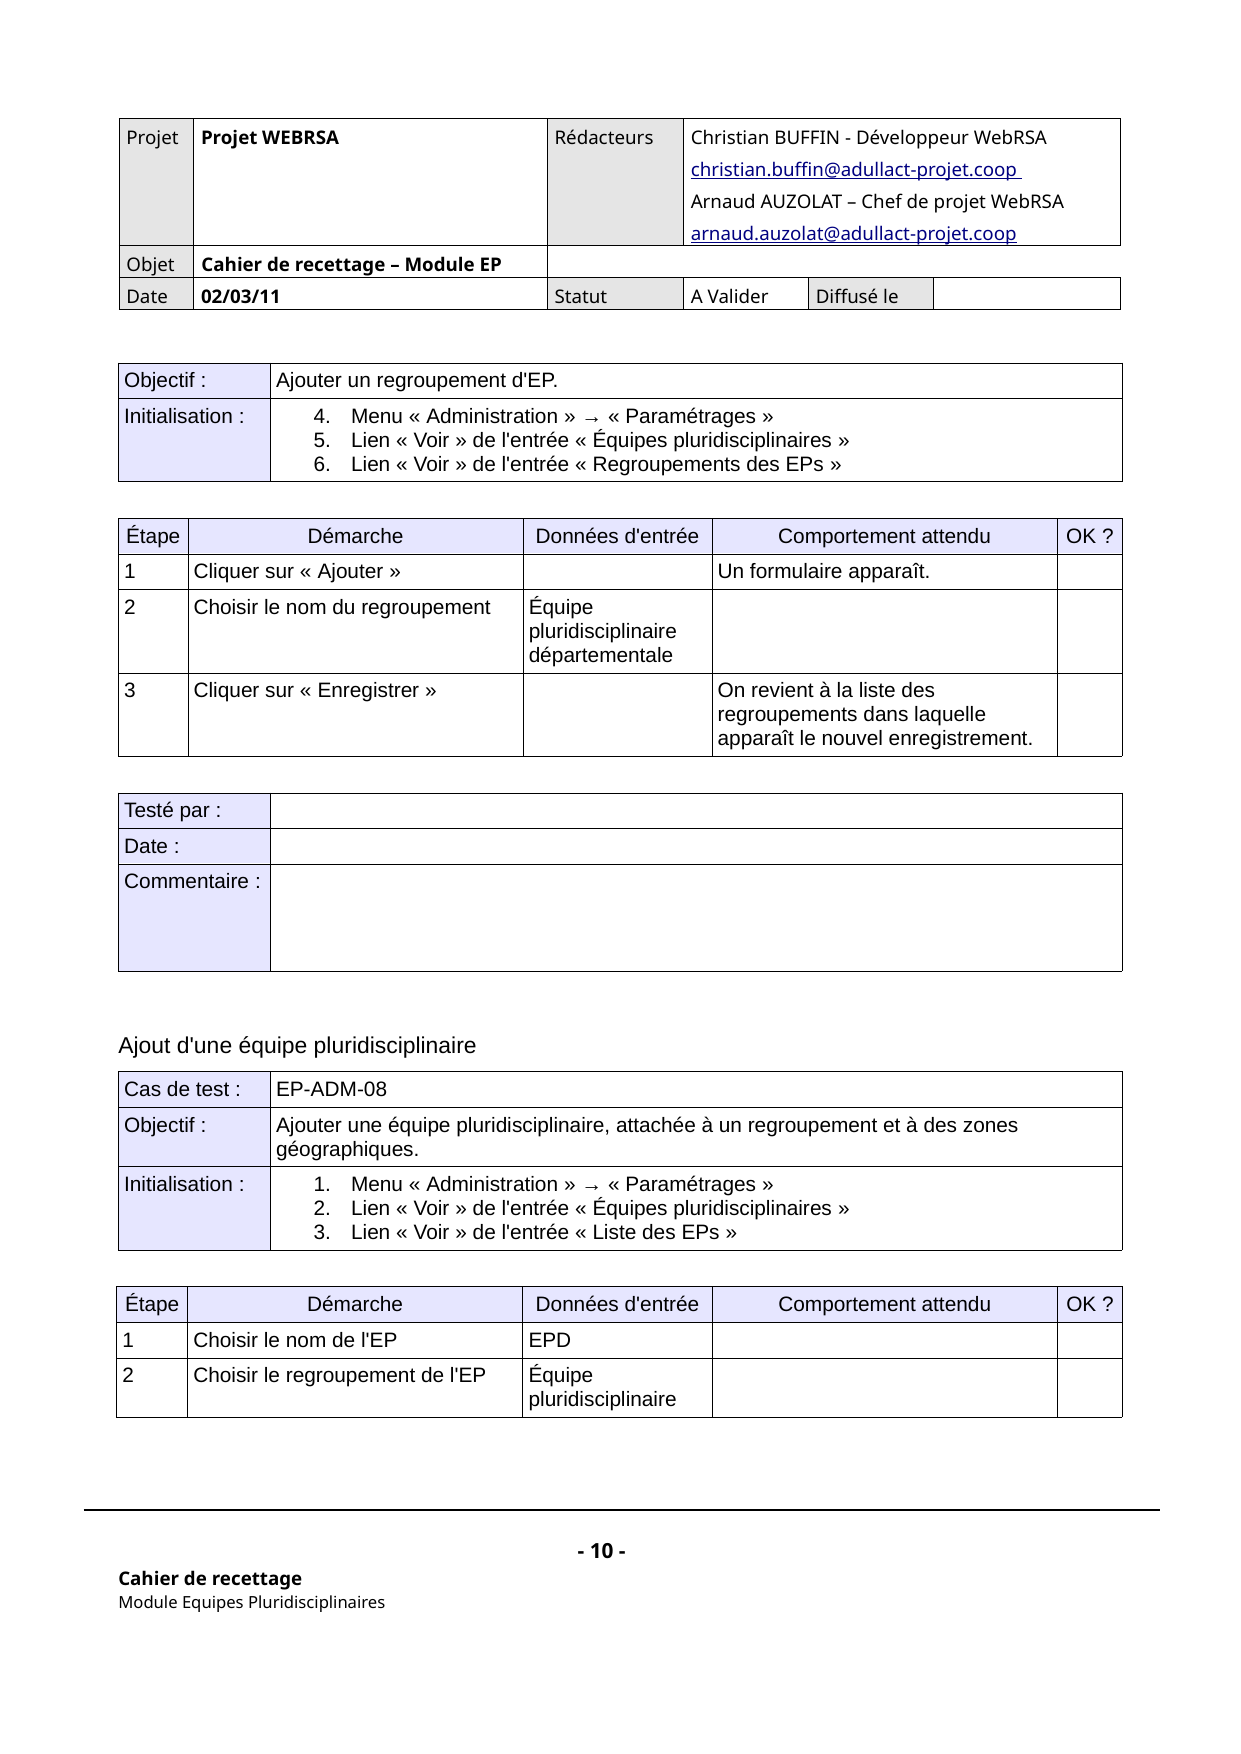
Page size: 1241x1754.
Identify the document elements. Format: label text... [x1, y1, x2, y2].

table_cell 1 [119, 555, 188, 589]
table_header Comportement attendu [713, 1287, 1057, 1322]
table_header Démarche [189, 519, 523, 553]
table_cell Ajouter un regroupement d'EP. [271, 364, 1122, 398]
table_cell On revient à la liste des regroupements dans laquelle apparaît le nouvel enregistrement. [713, 674, 1057, 756]
table_cell Ajouter une équipe pluridisciplinaire, attachée à un regroupement et à des zones géographiques. [271, 1108, 1122, 1166]
table_cell Menu « Administration » → « Paramétrages » Lien « Voir » de l'entrée « Équipes pluridisciplinaires » Lien « Voir » de l'entrée « Regroupements des EPs » [271, 399, 1122, 481]
table_cell Objectif : [119, 1108, 270, 1166]
table_cell [524, 674, 712, 756]
table_cell Commentaire : [119, 865, 270, 971]
table_cell Menu « Administration » → « Paramétrages » Lien « Voir » de l'entrée « Équipes pluridisciplinaires » Lien « Voir » de l'entrée « Liste des EPs » [271, 1167, 1122, 1250]
table_cell [713, 1323, 1057, 1357]
table_header Testé par : [119, 794, 270, 828]
table_cell Choisir le nom de l'EP [188, 1323, 522, 1357]
table_header Données d'entrée [524, 519, 712, 553]
table_cell [1058, 1359, 1122, 1417]
table_header [271, 794, 1122, 828]
table_cell [1058, 674, 1122, 756]
table_header Étape [119, 519, 188, 553]
table_header Cas de test : [119, 1072, 270, 1107]
table_cell [524, 555, 712, 589]
table_header OK ? [1058, 1287, 1122, 1322]
table_cell Initialisation : [119, 1167, 270, 1250]
subtitle Ajout d'une équipe pluridisciplinaire [118, 1032, 1122, 1059]
table_cell 1 [117, 1323, 187, 1357]
table_cell 3 [119, 674, 188, 756]
table_cell Date : [119, 829, 270, 863]
table_header Comportement attendu [713, 519, 1057, 553]
table_cell EPD [523, 1323, 712, 1357]
table_cell 2 [117, 1359, 187, 1417]
table_header OK ? [1058, 519, 1122, 553]
table_cell [713, 590, 1057, 672]
table_cell [271, 829, 1122, 863]
table_cell Un formulaire apparaît. [713, 555, 1057, 589]
table_cell Choisir le regroupement de l'EP [188, 1359, 522, 1417]
table_cell [713, 1359, 1057, 1417]
table_cell Équipe pluridisciplinaire [523, 1359, 712, 1417]
table_cell [271, 865, 1122, 971]
table_cell Objectif : [119, 364, 270, 398]
table_cell Initialisation : [119, 399, 270, 481]
table_header EP-ADM-08 [271, 1072, 1122, 1107]
table_cell Équipe pluridisciplinaire départementale [524, 590, 712, 672]
table_cell [1058, 590, 1122, 672]
table_header Démarche [188, 1287, 522, 1322]
table_cell [1058, 1323, 1122, 1357]
table_cell [1058, 555, 1122, 589]
table_cell 2 [119, 590, 188, 672]
table_header Données d'entrée [523, 1287, 712, 1322]
table_header Étape [117, 1287, 187, 1322]
table_cell Cliquer sur « Enregistrer » [189, 674, 523, 756]
table_cell Cliquer sur « Ajouter » [189, 555, 523, 589]
table_cell Choisir le nom du regroupement [189, 590, 523, 672]
